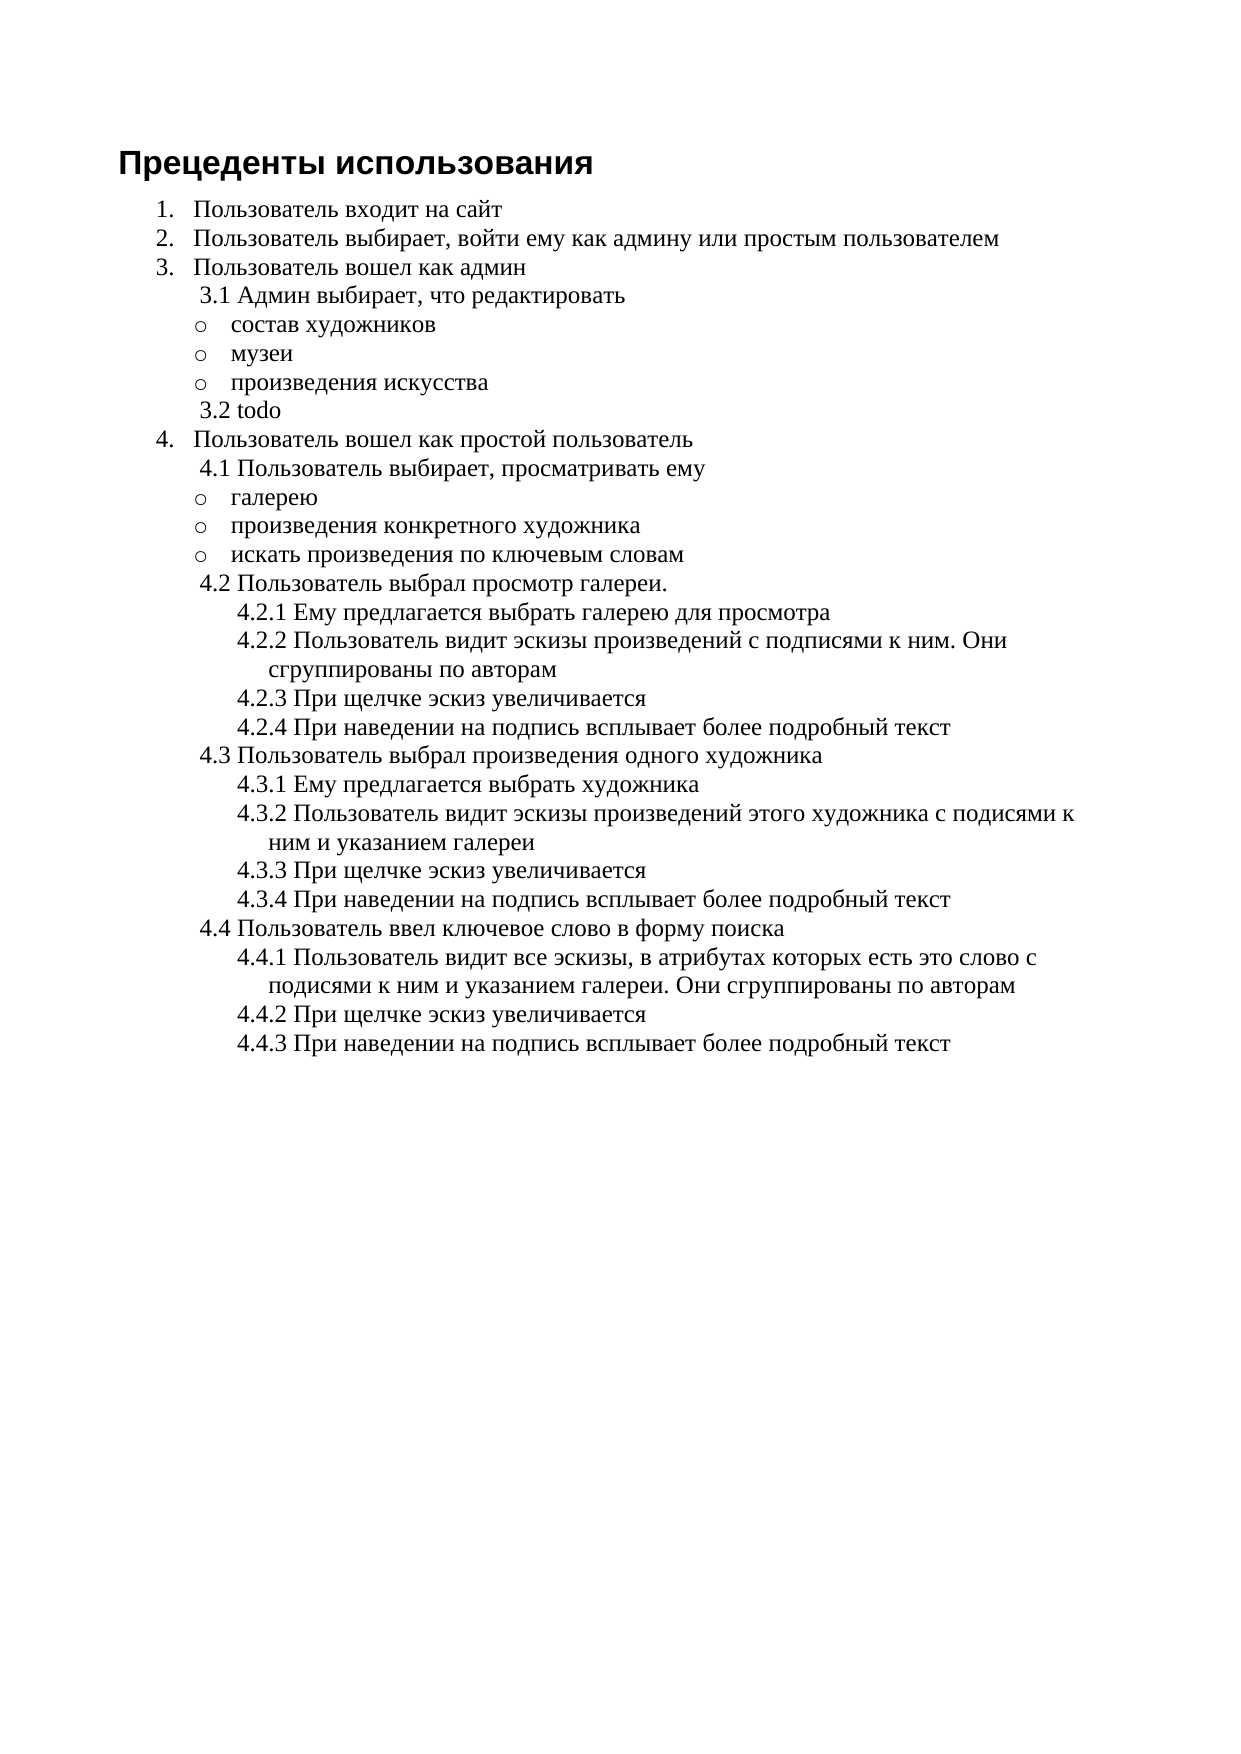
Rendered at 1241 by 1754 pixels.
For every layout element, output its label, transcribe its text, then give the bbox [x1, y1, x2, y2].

list произведения искусства [193, 367, 1122, 396]
list Пользователь выбирает, просматривать ему [193, 453, 1122, 482]
list Админ выбирает, что редактировать [193, 281, 1122, 309]
list Пользователь вошел как админ [156, 252, 1122, 281]
list При щелчке эскиз увеличивается [231, 999, 1122, 1028]
list Пользователь выбрал просмотр галереи. [193, 568, 1122, 597]
list Пользователь вошел как простой пользователь [156, 424, 1122, 453]
list Ему предлагается выбрать художника [231, 769, 1122, 798]
list При наведении на подпись всплывает более подробный текст [231, 1028, 1122, 1057]
list При щелчке эскиз увеличивается [231, 683, 1122, 712]
list todo [193, 396, 1122, 424]
list При наведении на подпись всплывает более подробный текст [231, 884, 1122, 913]
list Пользователь ввел ключевое слово в форму поиска [193, 913, 1122, 942]
subtitle Прецеденты использования [118, 143, 1122, 182]
list Пользователь видит эскизы произведений с подписями к ним. Они сгруппированы по авторам [231, 626, 1122, 683]
list музеи [193, 338, 1122, 367]
list галерею [193, 482, 1122, 511]
list Пользователь видит эскизы произведений этого художника с подисями к ним и указанием галереи [231, 798, 1122, 856]
list При щелчке эскиз увеличивается [231, 856, 1122, 884]
list Ему предлагается выбрать галерею для просмотра [231, 597, 1122, 626]
list произведения конкретного художника [193, 511, 1122, 539]
list Пользователь выбирает, войти ему как админу или простым пользователем [156, 223, 1122, 252]
list состав художников [193, 309, 1122, 338]
list Пользователь выбрал произведения одного художника [193, 741, 1122, 769]
list Пользователь входит на сайт [156, 194, 1122, 223]
list искать произведения по ключевым словам [193, 539, 1122, 568]
list Пользователь видит все эскизы, в атрибутах которых есть это слово с подисями к ним и указанием галереи. Они сгруппированы по авторам [231, 942, 1122, 999]
list При наведении на подпись всплывает более подробный текст [231, 712, 1122, 741]
